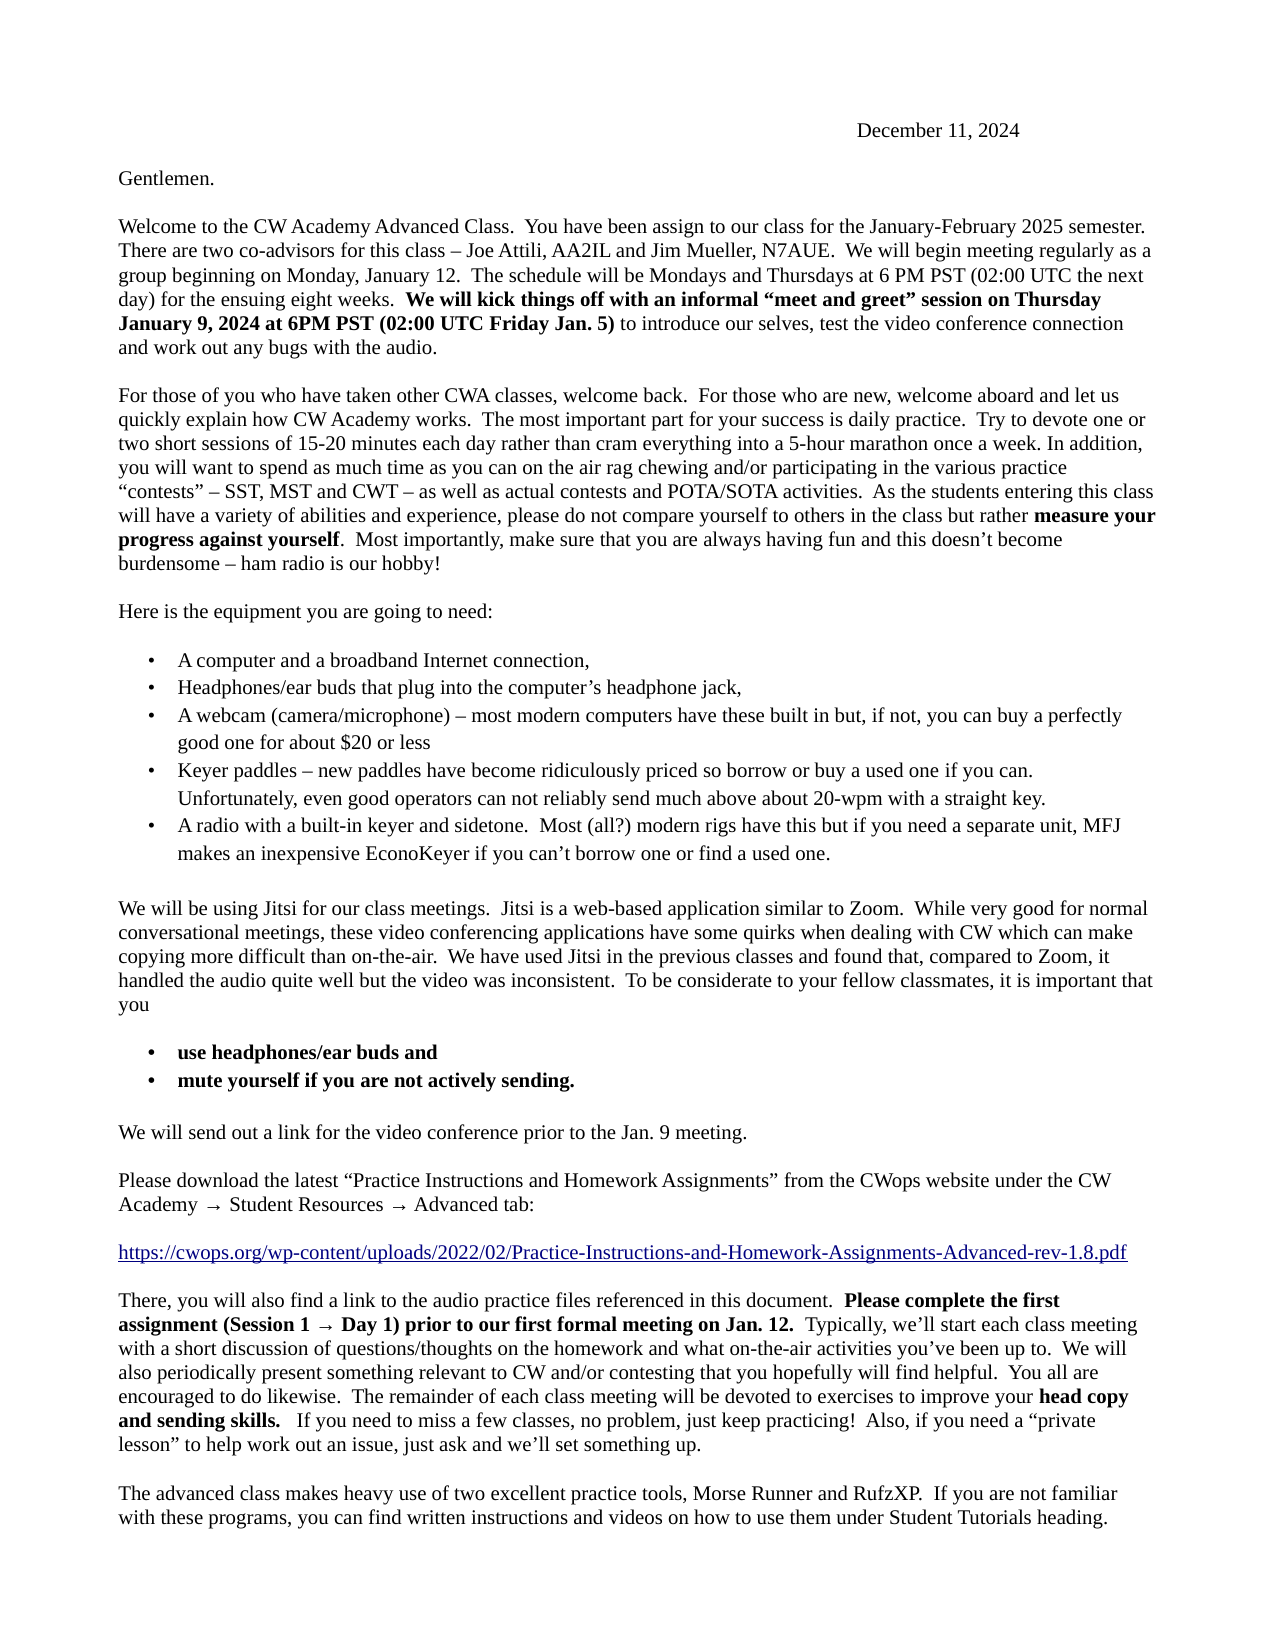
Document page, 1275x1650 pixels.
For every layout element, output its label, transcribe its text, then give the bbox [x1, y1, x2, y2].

text • A computer and a broadband Internet connection, [148, 647, 1157, 672]
text December 11, 2024 [118, 118, 1157, 142]
text There, you will also find a link to the audio practice files referenced in this document. Please complete the first assignment (Session 1 → Day 1) prior to our first formal meeting on Jan. 12. Typically, we’ll start each class meeting with a short discussion of questions/thoughts on the homework and what on-the-air activities you’ve been up to. We will also periodically present something relevant to CW and/or contesting that you hopefully will find helpful. You all are encouraged to do likewise. The remainder of each class meeting will be devoted to exercises to improve your head copy and sending skills. If you need to miss a few classes, no problem, just keep practicing! Also, if you need a “private lesson” to help work out an issue, just ask and we’ll set something up. [118, 1288, 1157, 1456]
text • Headphones/ear buds that plug into the computer’s headphone jack, [148, 675, 1157, 699]
text • A webcam (camera/microphone) – most modern computers have these built in but, if not, you can buy a perfectly good one for about $20 or less [148, 703, 1157, 754]
text Gentlemen. [118, 166, 1157, 190]
text Please download the latest “Practice Instructions and Homework Assignments” from the CWops website under the CW Academy → Student Resources → Advanced tab: [118, 1168, 1157, 1216]
text We will send out a link for the video conference prior to the Jan. 9 meeting. [118, 1119, 1157, 1144]
text For those of you who have taken other CWA classes, welcome back. For those who are new, welcome aboard and let us quickly explain how CW Academy works. The most important part for your success is daily practice. Try to devote one or two short sessions of 15-20 minutes each day rather than cram everything into a 5-hour marathon once a week. In addition, you will want to spend as much time as you can on the air rag chewing and/or participating in the various practice “contests” – SST, MST and CWT – as well as actual contests and POTA/SOTA activities. As the students entering this class will have a variety of abilities and experience, please do not compare yourself to others in the class but rather measure your progress against yourself. Most importantly, make sure that you are always having fun and this doesn’t become burdensome – ham radio is our hobby! [118, 383, 1157, 575]
text • Keyer paddles – new paddles have become ridiculously priced so borrow or buy a used one if you can. Unfortunately, even good operators can not reliably send much above about 20-wpm with a straight key. [148, 758, 1157, 809]
text https://cwops.org/wp-content/uploads/2022/02/Practice-Instructions-and-Homework-Assignments-Advanced-rev-1.8.pdf [118, 1240, 1157, 1264]
text • use headphones/ear buds and [148, 1040, 1157, 1064]
text The advanced class makes heavy use of two excellent practice tools, Morse Runner and RufzXP. If you are not familiar with these programs, you can find written instructions and videos on how to use them under Student Tutorials heading. [118, 1481, 1157, 1529]
text Welcome to the CW Academy Advanced Class. You have been assign to our class for the January-February 2025 semester. There are two co-advisors for this class – Joe Attili, AA2IL and Jim Mueller, N7AUE. We will begin meeting regularly as a group beginning on Monday, January 12. The schedule will be Mondays and Thursdays at 6 PM PST (02:00 UTC the next day) for the ensuing eight weeks. We will kick things off with an informal “meet and greet” session on Thursday January 9, 2024 at 6PM PST (02:00 UTC Friday Jan. 5) to introduce our selves, test the video conference connection and work out any bugs with the audio. [118, 190, 1157, 359]
text • mute yourself if you are not actively sending. [148, 1068, 1157, 1092]
text Here is the equipment you are going to need: [118, 599, 1157, 623]
text • A radio with a built-in keyer and sidetone. Most (all?) modern rigs have this but if you need a separate unit, MFJ makes an inexpensive EconoKeyer if you can’t borrow one or find a used one. [148, 813, 1157, 892]
text We will be using Jitsi for our class meetings. Jitsi is a web-based application similar to Zoom. While very good for normal conversational meetings, these video conferencing applications have some quirks when dealing with CW which can make copying more difficult than on-the-air. We have used Jitsi in the previous classes and found that, compared to Zoom, it handled the audio quite well but the video was inconsistent. To be considerate to your fellow classmates, it is important that you [118, 896, 1157, 1016]
